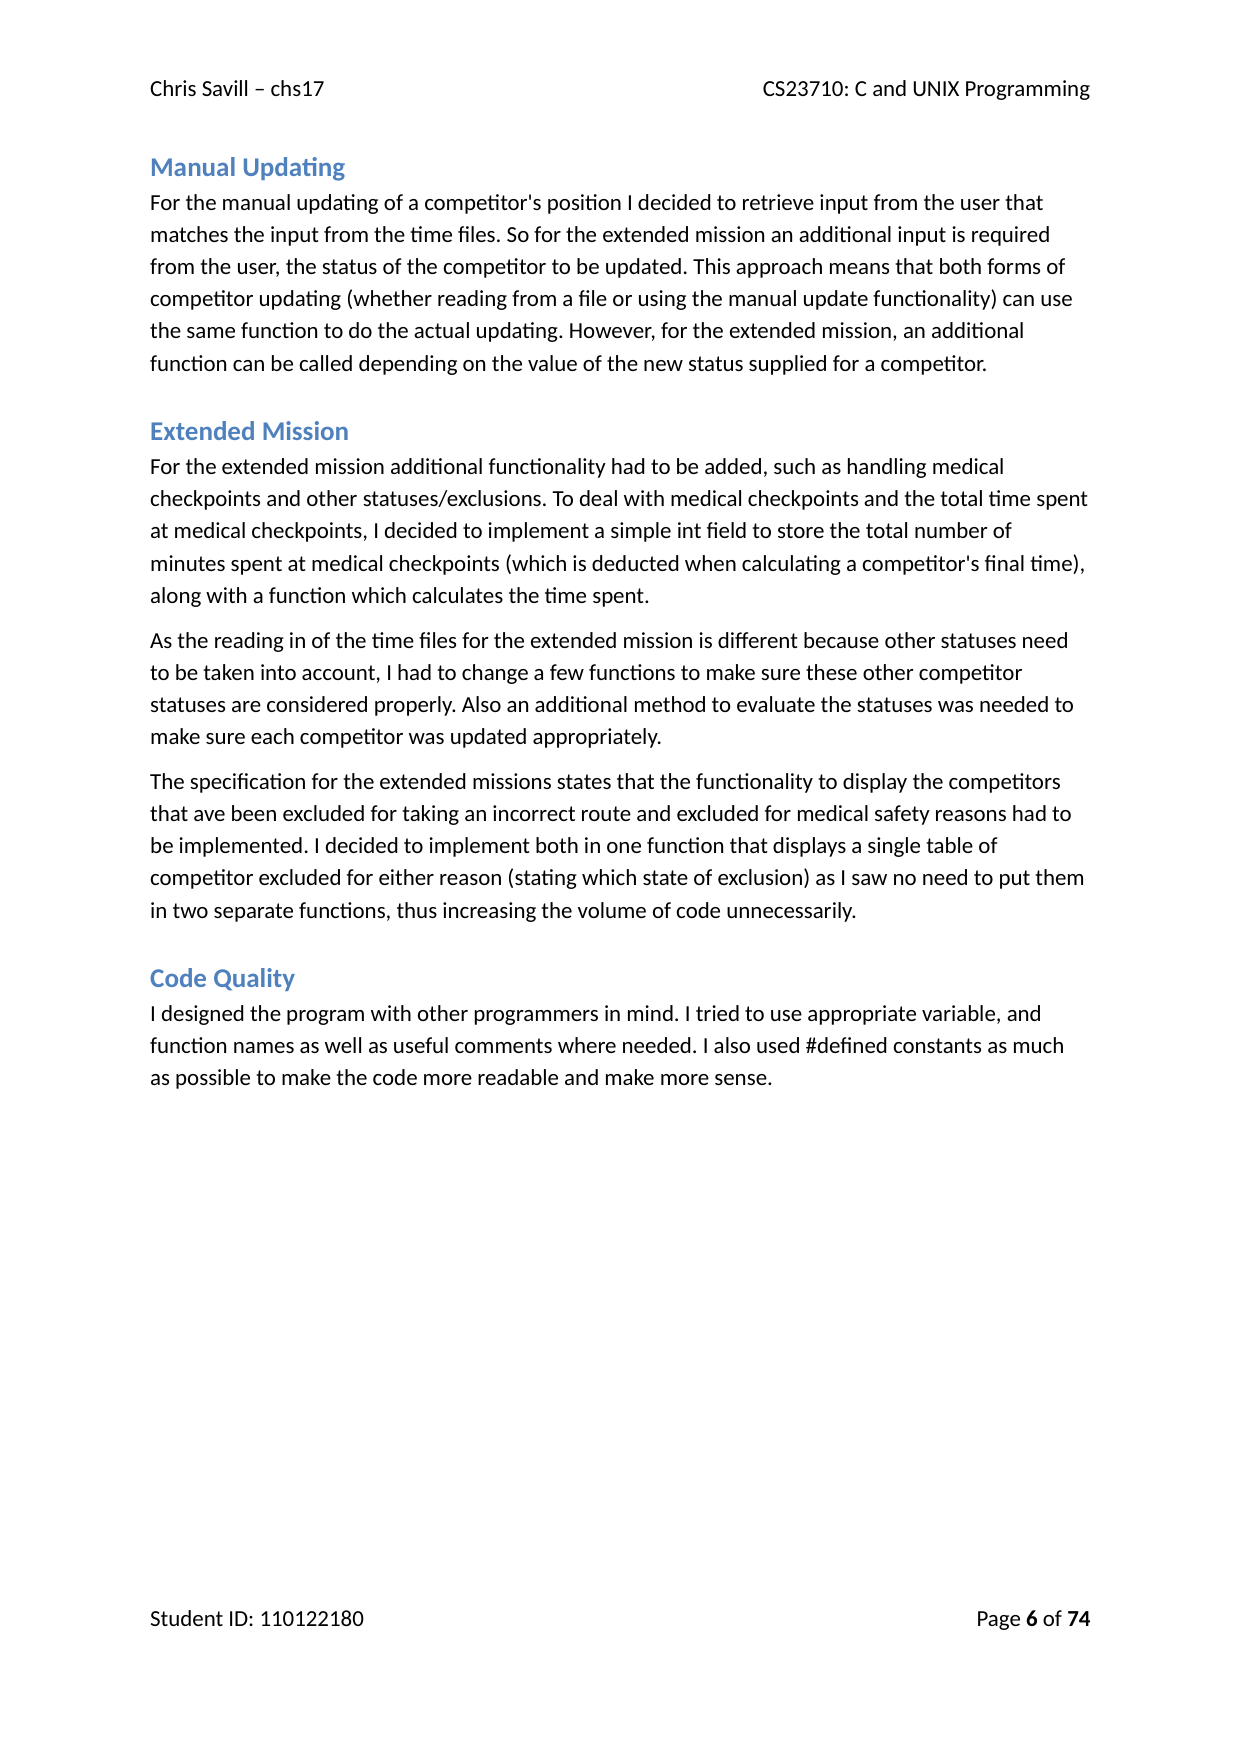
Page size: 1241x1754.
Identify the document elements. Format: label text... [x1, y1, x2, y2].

text For the manual updating of a competitor's position I decided to retrieve input from the user that matches the input from the time files. So for the extended mission an additional input is required from the user, the status of the competitor to be updated. This approach means that both forms of competitor updating (whether reading from a file or using the manual update functionality) can use the same function to do the actual updating. However, for the extended mission, an additional function can be called depending on the value of the new status supplied for a competitor. [150, 188, 1090, 377]
text As the reading in of the time files for the extended mission is different because other statuses need to be taken into account, I had to change a few functions to make sure these other competitor statuses are considered properly. Also an additional method to evaluate the statuses was needed to make sure each competitor was updated appropriately. [150, 626, 1090, 750]
subtitle Code Quality [150, 961, 1090, 994]
text The specification for the extended missions states that the functionality to display the competitors that ave been excluded for taking an incorrect route and excluded for medical safety reasons had to be implemented. I decided to implement both in one function that displays a single table of competitor excluded for either reason (stating which state of exclusion) as I saw no need to put them in two separate functions, thus increasing the volume of code unnecessarily. [150, 767, 1090, 924]
subtitle Manual Updating [150, 150, 1090, 183]
text For the extended mission additional functionality had to be added, such as handling medical checkpoints and other statuses/exclusions. To deal with medical checkpoints and the total time spent at medical checkpoints, I decided to implement a simple int field to store the total number of minutes spent at medical checkpoints (which is deducted when calculating a competitor's final time), along with a function which calculates the time spent. [150, 452, 1090, 609]
subtitle Extended Mission [150, 414, 1090, 447]
text I designed the program with other programmers in mind. I tried to use appropriate variable, and function names as well as useful comments where needed. I also used #defined constants as much as possible to make the code more readable and make more sense. [150, 999, 1090, 1092]
